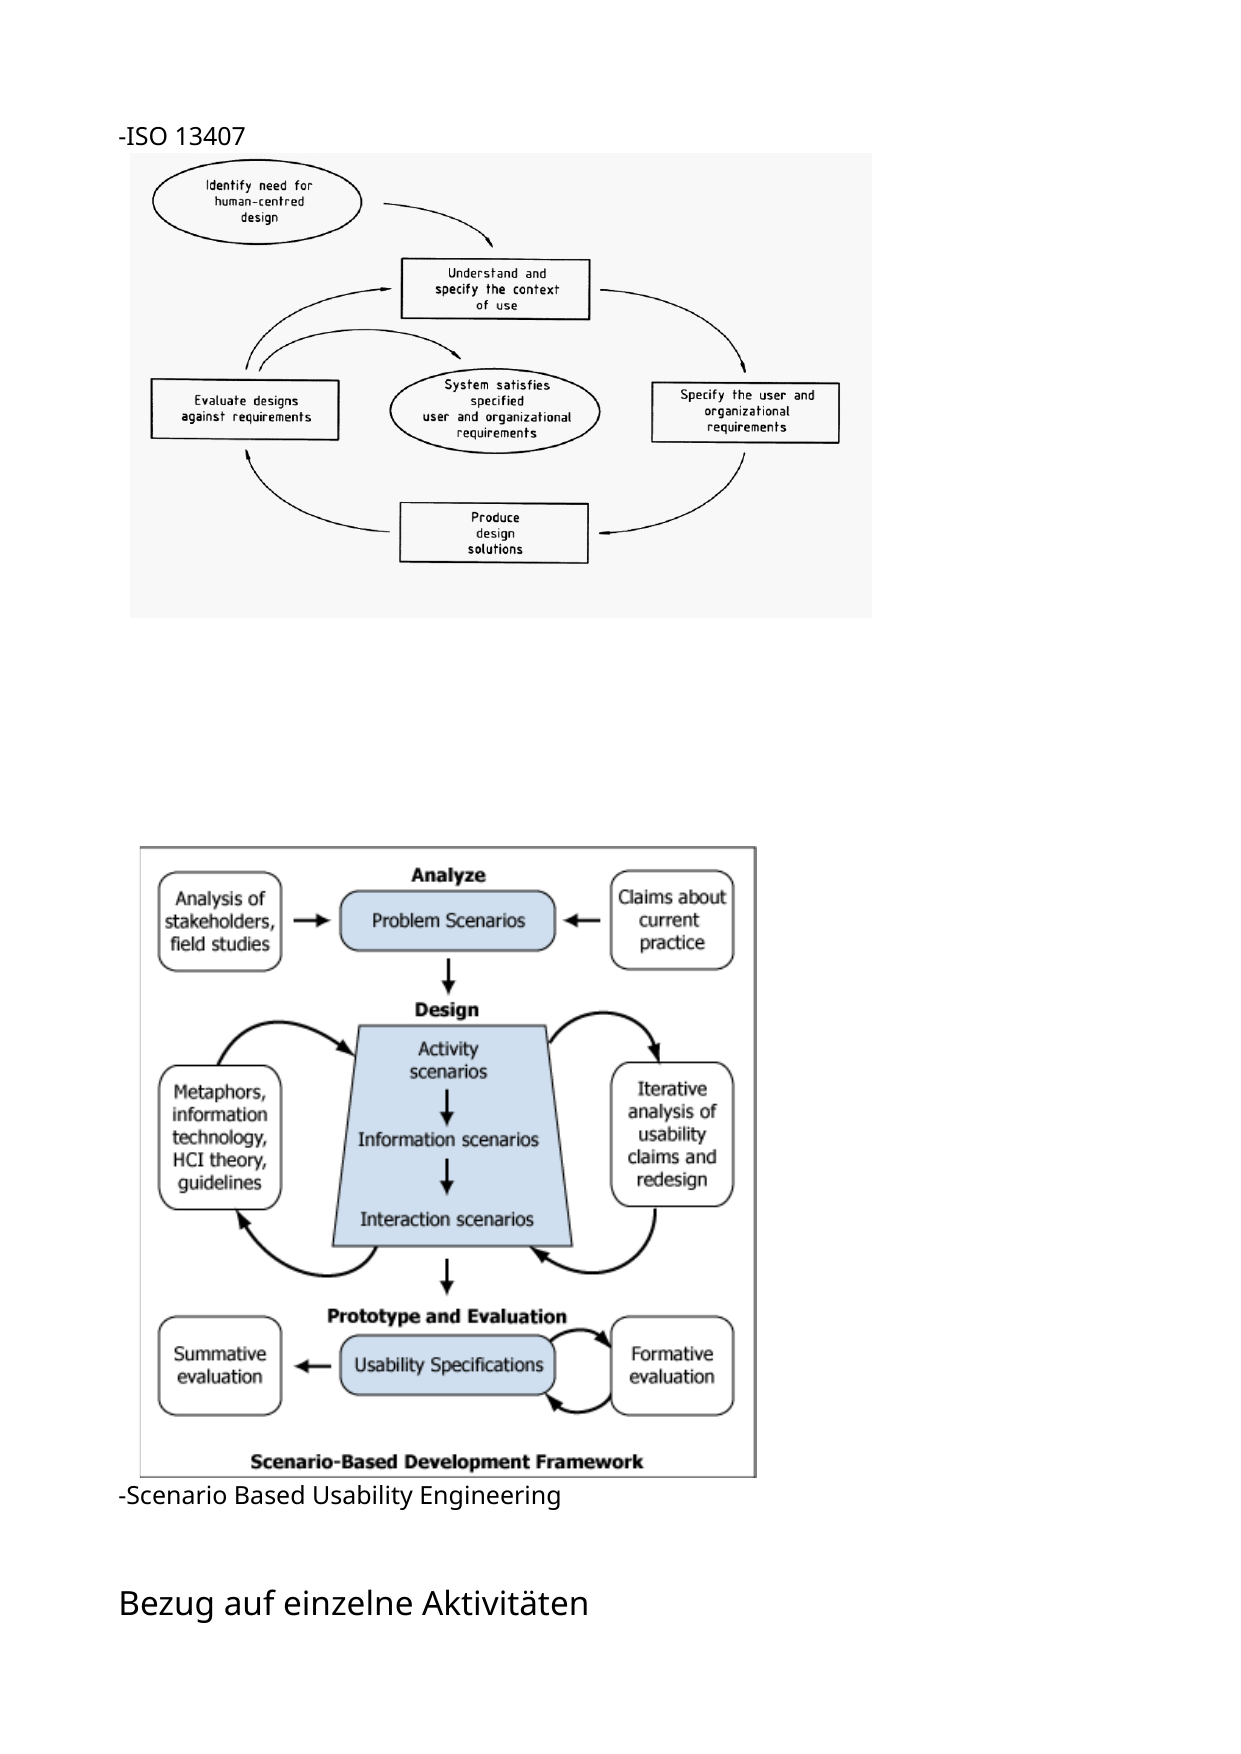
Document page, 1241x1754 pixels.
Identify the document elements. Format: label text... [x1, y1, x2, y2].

picture [130, 153, 873, 618]
picture [139, 846, 757, 1478]
text -Scenario Based Usability Engineering [118, 822, 1122, 1512]
text Bezug auf einzelne Aktivitäten [118, 1580, 1122, 1625]
text -ISO 13407 [118, 118, 1122, 152]
